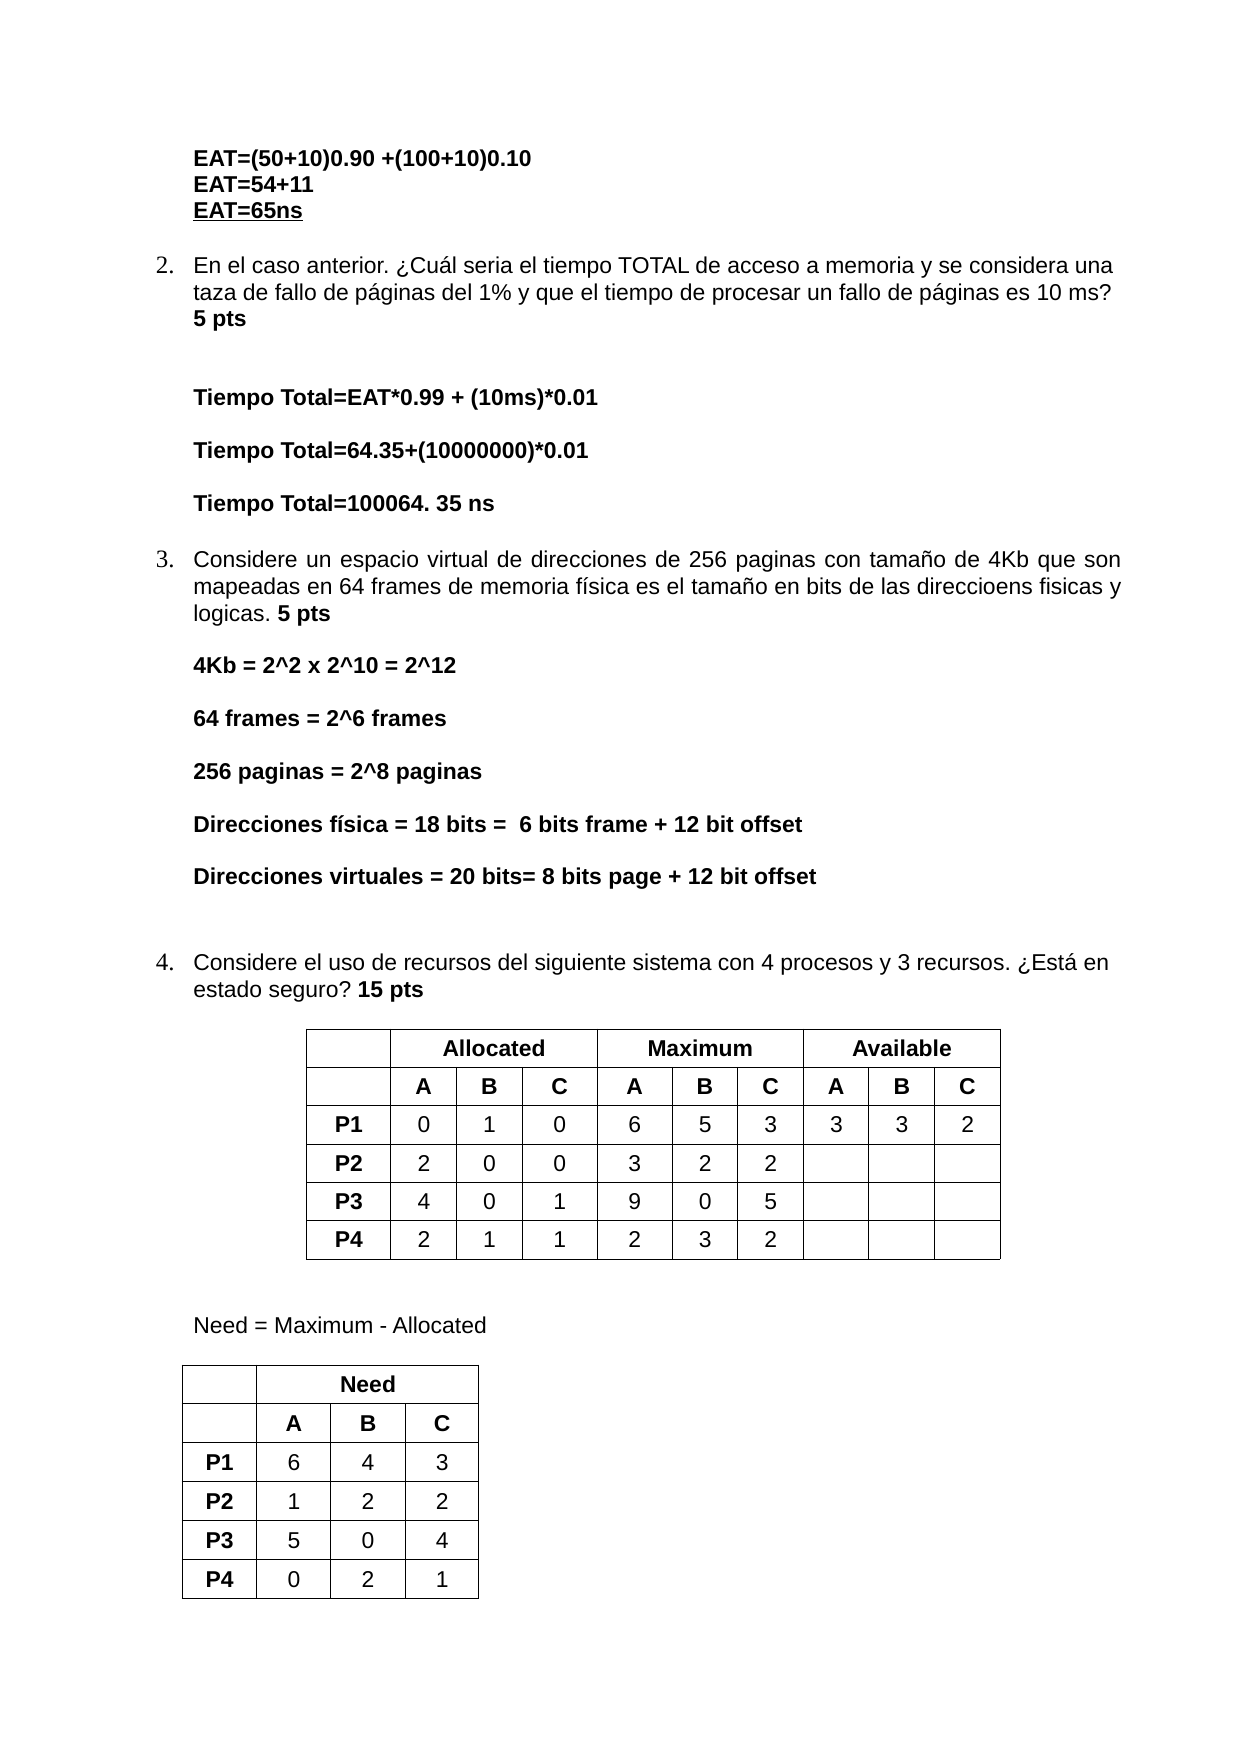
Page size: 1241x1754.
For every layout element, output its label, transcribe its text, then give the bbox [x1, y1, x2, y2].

text Need = Maximum - Allocated [193, 1312, 1122, 1338]
table_cell C [406, 1404, 478, 1442]
table_cell [804, 1183, 868, 1220]
table_cell [869, 1145, 934, 1182]
table_header [307, 1030, 390, 1067]
text 4Kb = 2^2 x 2^10 = 2^12 [193, 652, 1122, 679]
table_cell 0 [523, 1106, 597, 1143]
table_cell P2 [183, 1482, 256, 1520]
text 256 paginas = 2^8 paginas [193, 758, 1122, 784]
table_cell [804, 1221, 868, 1258]
table_cell P1 [307, 1106, 390, 1143]
table_cell 6 [598, 1106, 672, 1143]
table_cell 5 [738, 1183, 803, 1220]
text Tiempo Total=EAT*0.99 + (10ms)*0.01 [193, 384, 1122, 410]
table_cell P1 [183, 1443, 256, 1481]
table_cell 2 [331, 1482, 405, 1520]
table_cell 1 [523, 1183, 597, 1220]
table_cell P4 [307, 1221, 390, 1258]
table_cell [869, 1221, 934, 1258]
table_cell 2 [673, 1145, 737, 1182]
table_cell [935, 1183, 1000, 1220]
table_cell P3 [307, 1183, 390, 1220]
text Direcciones virtuales = 20 bits= 8 bits page + 12 bit offset [193, 863, 1122, 889]
table_cell 4 [331, 1443, 405, 1481]
table_cell [804, 1145, 868, 1182]
table_cell [869, 1183, 934, 1220]
table_cell 3 [804, 1106, 868, 1143]
text Tiempo Total=100064. 35 ns [193, 489, 1122, 516]
table_cell 1 [406, 1560, 478, 1598]
table_cell 3 [869, 1106, 934, 1143]
table_cell 0 [391, 1106, 456, 1143]
table_cell 1 [257, 1482, 330, 1520]
table_cell 2 [738, 1221, 803, 1258]
table_cell 5 [673, 1106, 737, 1143]
table_cell C [523, 1068, 597, 1105]
table_cell P3 [183, 1521, 256, 1559]
table_cell 0 [523, 1145, 597, 1182]
list Considere un espacio virtual de direcciones de 256 paginas con tamaño de 4Kb que son mapeadas en 64 frames de memoria física es el tamaño en bits de las direccioens fisicas y logicas. 5 pts [156, 544, 1122, 626]
table_cell 2 [391, 1145, 456, 1182]
table_cell 2 [406, 1482, 478, 1520]
table_cell 9 [598, 1183, 672, 1220]
text 64 frames = 2^6 frames [193, 705, 1122, 731]
table_cell 4 [406, 1521, 478, 1559]
table_header Allocated [391, 1030, 597, 1067]
list En el caso anterior. ¿Cuál seria el tiempo TOTAL de acceso a memoria y se considera una taza de fallo de páginas del 1% y que el tiempo de procesar un fallo de páginas es 10 ms? 5 pts [156, 250, 1122, 331]
table_cell 1 [523, 1221, 597, 1258]
table_cell 1 [457, 1106, 522, 1143]
table_cell 2 [331, 1560, 405, 1598]
table_cell 3 [738, 1106, 803, 1143]
table_header Maximum [598, 1030, 803, 1067]
table_cell P4 [183, 1560, 256, 1598]
text EAT=65ns [193, 197, 1122, 223]
table_cell 3 [673, 1221, 737, 1258]
table_header [183, 1366, 256, 1403]
table_cell 0 [673, 1183, 737, 1220]
table_cell A [598, 1068, 672, 1105]
table_cell P2 [307, 1145, 390, 1182]
table_cell 5 [257, 1521, 330, 1559]
table_cell 0 [257, 1560, 330, 1598]
table_cell 2 [738, 1145, 803, 1182]
table_cell 2 [598, 1221, 672, 1258]
table_cell 0 [457, 1145, 522, 1182]
table_cell B [331, 1404, 405, 1442]
text Direcciones física = 18 bits = 6 bits frame + 12 bit offset [193, 811, 1122, 837]
table_header Need [257, 1366, 478, 1403]
table_cell A [804, 1068, 868, 1105]
text EAT=(50+10)0.90 +(100+10)0.10 [193, 144, 1122, 171]
table_cell 0 [331, 1521, 405, 1559]
table_cell 6 [257, 1443, 330, 1481]
table_cell 3 [406, 1443, 478, 1481]
table_cell A [391, 1068, 456, 1105]
table_cell [307, 1068, 390, 1105]
table_cell 1 [457, 1221, 522, 1258]
table_cell [935, 1221, 1000, 1258]
table_cell B [869, 1068, 934, 1105]
text Tiempo Total=64.35+(10000000)*0.01 [193, 437, 1122, 463]
list Considere el uso de recursos del siguiente sistema con 4 procesos y 3 recursos. ¿Está en estado seguro? 15 pts [156, 947, 1122, 1002]
table_cell 3 [598, 1145, 672, 1182]
table_cell [935, 1145, 1000, 1182]
table_cell 0 [457, 1183, 522, 1220]
table_cell 2 [391, 1221, 456, 1258]
text EAT=54+11 [193, 171, 1122, 197]
table_cell 4 [391, 1183, 456, 1220]
table_cell [183, 1404, 256, 1442]
table_cell 2 [935, 1106, 1000, 1143]
table_cell C [935, 1068, 1000, 1105]
table_header Available [804, 1030, 1000, 1067]
table_cell B [457, 1068, 522, 1105]
table_cell A [257, 1404, 330, 1442]
table_cell C [738, 1068, 803, 1105]
table_cell B [673, 1068, 737, 1105]
